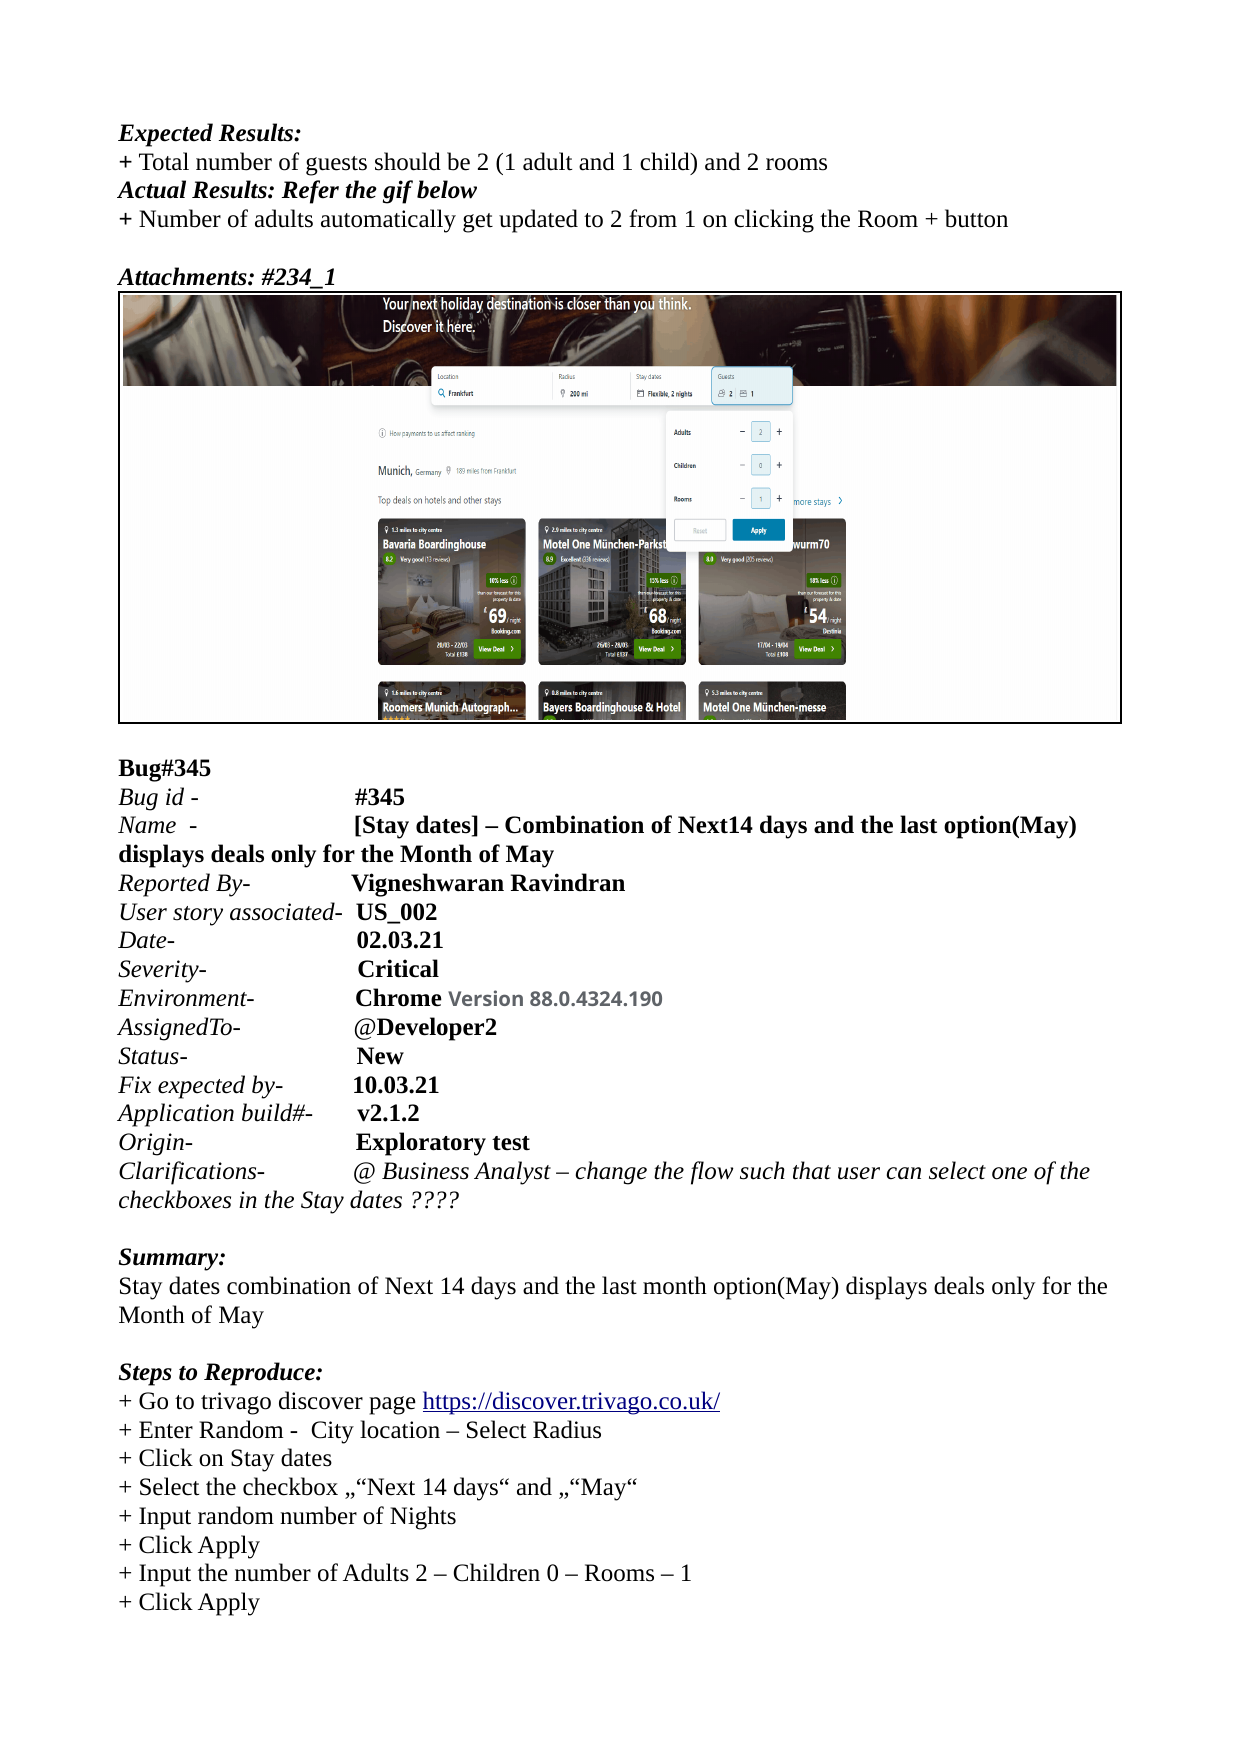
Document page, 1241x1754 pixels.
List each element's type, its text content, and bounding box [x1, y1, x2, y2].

text Actual Results: Refer the gif below [118, 176, 1122, 204]
picture [123, 295, 1118, 720]
text Clarifications- @ Business Analyst – change the flow such that user can select one of the checkboxes in the Stay dates ???? [118, 1156, 1122, 1213]
text Environment- Chrome Version 88.0.4324.190 [118, 983, 1122, 1012]
text + Number of adults automatically get updated to 2 from 1 on clicking the Room + button [118, 204, 1122, 233]
text + Click on Stay dates [118, 1443, 1122, 1472]
text AssignedTo- @Developer2 [118, 1012, 1122, 1041]
text + Click Apply [118, 1587, 1122, 1616]
text Stay dates combination of Next 14 days and the last month option(May) displays deals only for the Month of May [118, 1271, 1122, 1328]
text + Select the checkbox „“Next 14 days“ and „“May“ [118, 1472, 1122, 1501]
text Status- New [118, 1041, 1122, 1070]
text Severity- Critical [118, 954, 1122, 983]
text + Enter Random - City location – Select Radius [118, 1415, 1122, 1443]
text Attachments: #234_1 [118, 262, 1122, 291]
text User story associated- US_002 [118, 897, 1122, 926]
text Summary: [118, 1242, 1122, 1271]
text + Click Apply [118, 1530, 1122, 1558]
text Expected Results: [118, 118, 1122, 147]
text Fix expected by- 10.03.21 [118, 1070, 1122, 1098]
text Steps to Reproduce: [118, 1357, 1122, 1386]
text Date- 02.03.21 [118, 926, 1122, 954]
text Application build#- v2.1.2 [118, 1098, 1122, 1127]
text Origin- Exploratory test [118, 1127, 1122, 1156]
text + Input random number of Nights [118, 1501, 1122, 1530]
text + Input the number of Adults 2 – Children 0 – Rooms – 1 [118, 1558, 1122, 1587]
text Reported By- Vigneshwaran Ravindran [118, 868, 1122, 897]
text Name - [Stay dates] – Combination of Next14 days and the last option(May) displays deals only for the Month of May [118, 811, 1122, 868]
text + Total number of guests should be 2 (1 adult and 1 child) and 2 rooms [118, 147, 1122, 176]
text Bug#345 [118, 753, 1122, 782]
text Bug id - #345 [118, 782, 1122, 811]
text + Go to trivago discover page https://discover.trivago.co.uk/ [118, 1386, 1122, 1415]
